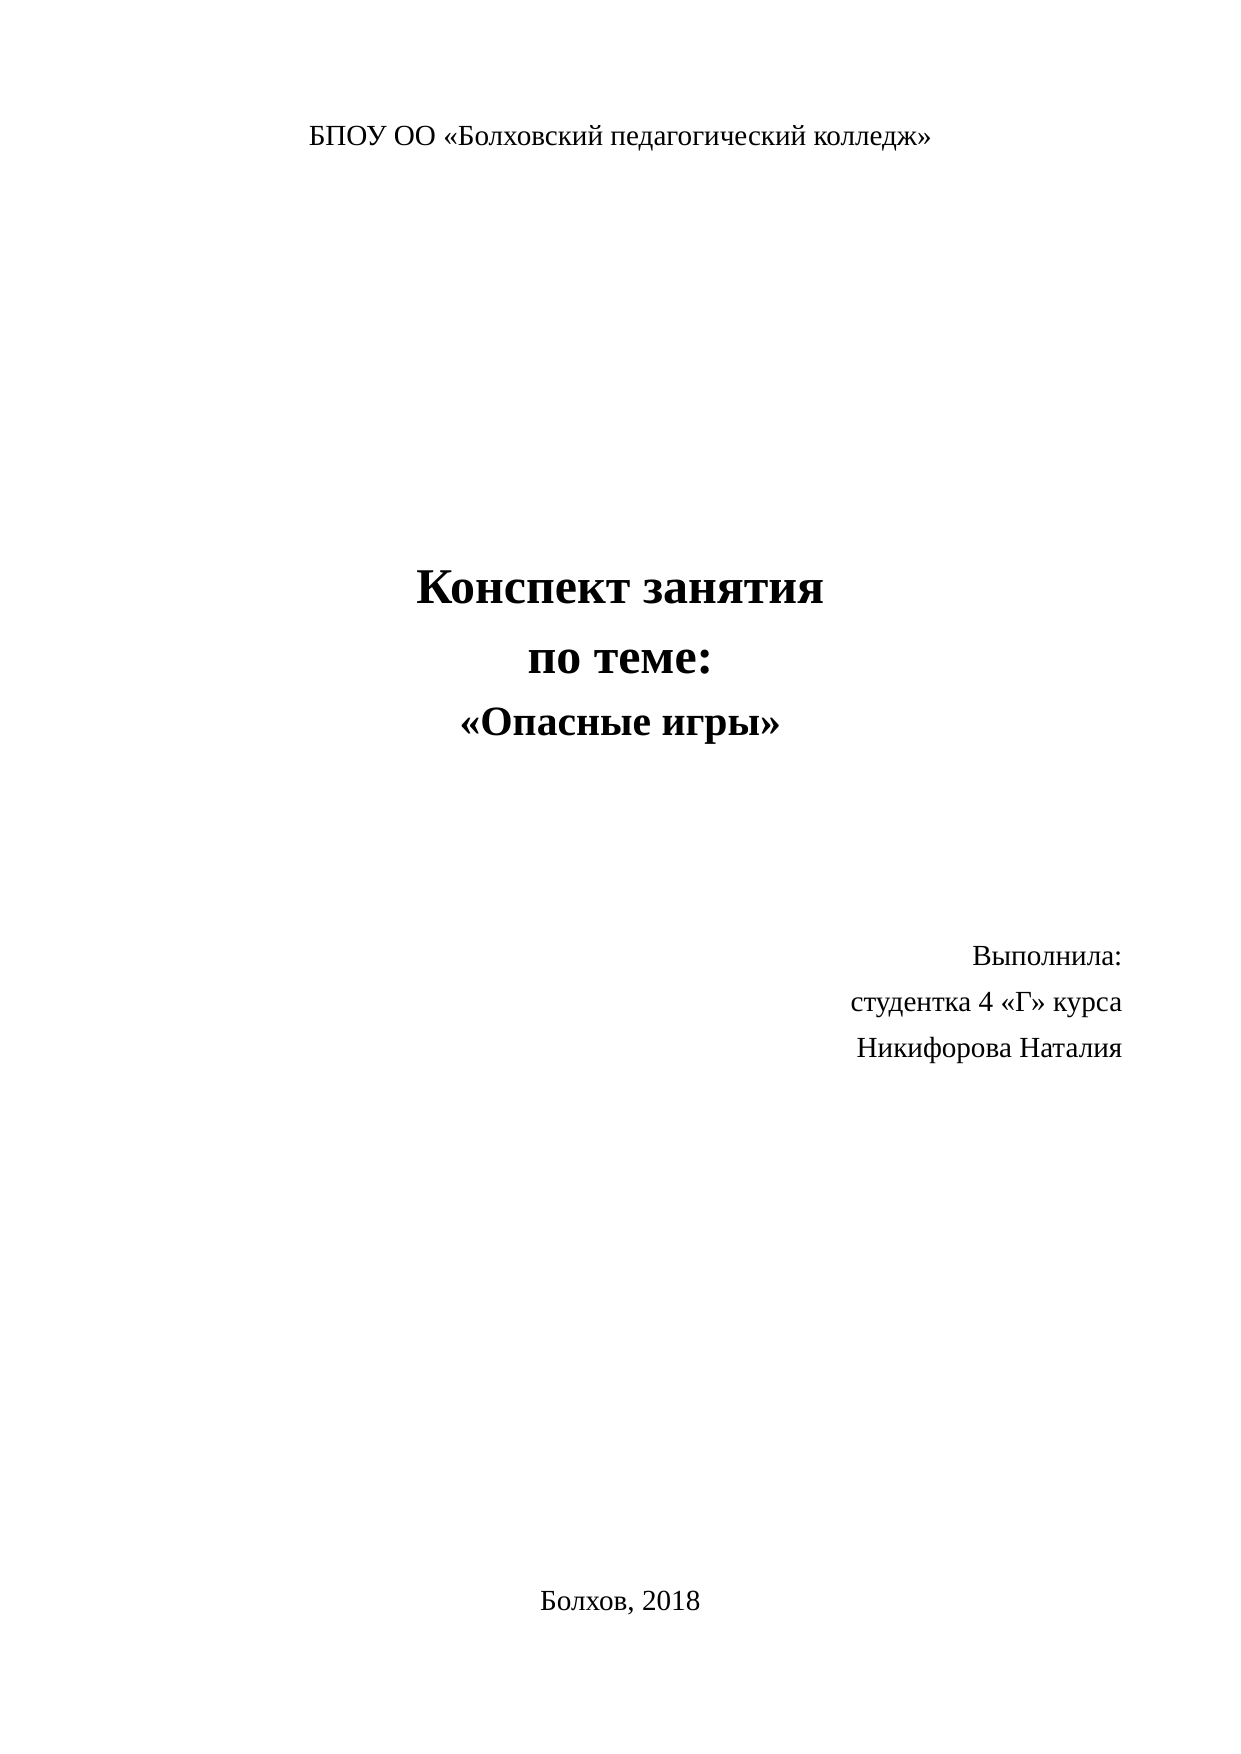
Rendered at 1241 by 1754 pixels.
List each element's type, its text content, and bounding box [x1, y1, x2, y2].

text Болхов, 2018 [118, 1583, 1122, 1616]
text по теме: [118, 626, 1122, 684]
text Выполнила: [118, 938, 1122, 972]
text Конспект занятия [118, 556, 1122, 614]
text студентка 4 «Г» курса [118, 984, 1122, 1018]
text «Опасные игры» [118, 696, 1122, 744]
text БПОУ ОО «Болховский педагогический колледж» [118, 118, 1122, 152]
text Никифорова Наталия [118, 1030, 1122, 1064]
